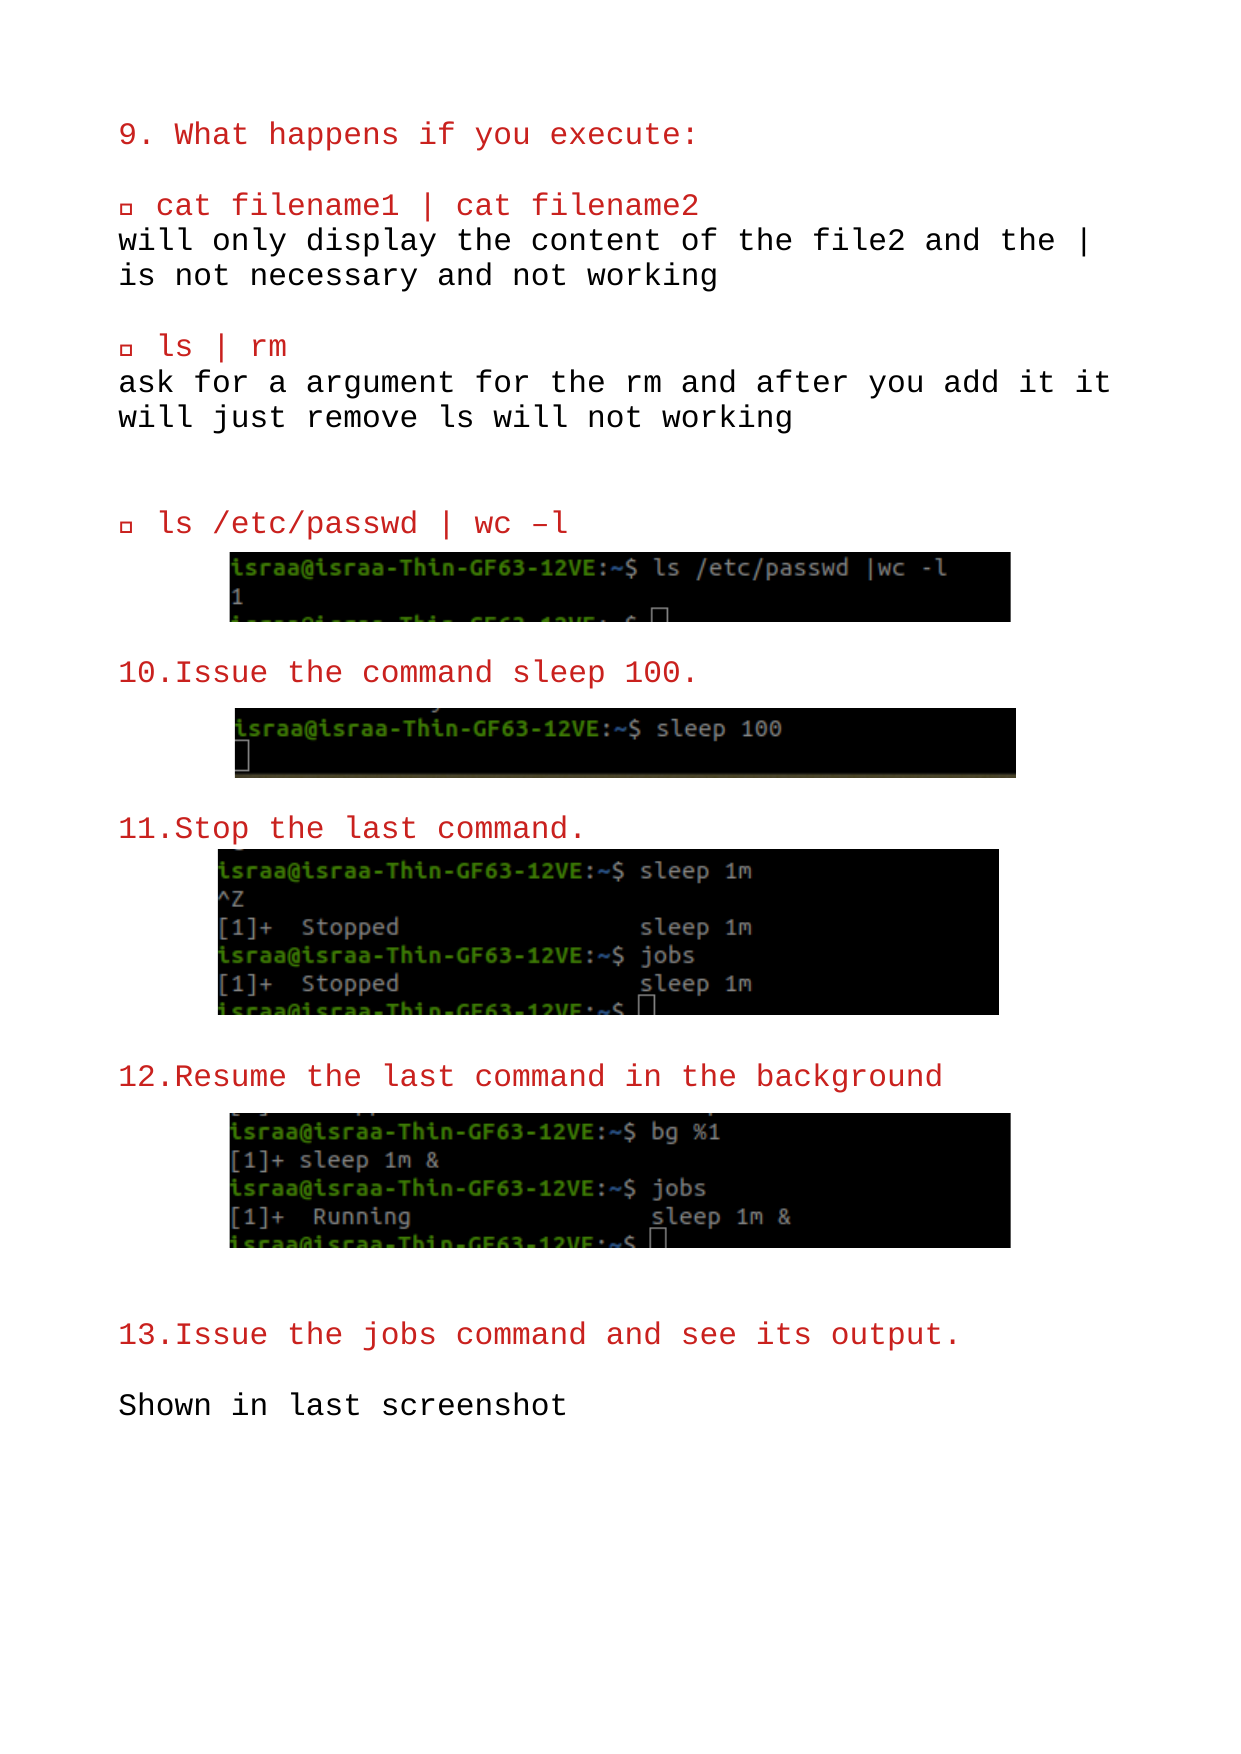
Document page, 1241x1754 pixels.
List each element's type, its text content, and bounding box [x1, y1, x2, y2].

text 13.Issue the jobs command and see its output. [118, 1319, 1122, 1354]
text ask for a argument for the rm and after you add it it will just remove ls will not working [118, 366, 1122, 437]
text 10.Issue the command sleep 100. [118, 657, 1122, 692]
picture [229, 1113, 1011, 1248]
text 9. What happens if you execute: [118, 118, 1122, 153]
picture [217, 849, 999, 1015]
text 12.Resume the last command in the background [118, 1061, 1122, 1096]
text  ls | rm [118, 331, 1122, 366]
text will only display the content of the file2 and the | is not necessary and not working [118, 224, 1122, 295]
text 11.Stop the last command. [118, 813, 1122, 883]
picture [234, 708, 1016, 778]
text  ls /etc/passwd | wc –l [118, 508, 1122, 543]
picture [229, 552, 1011, 622]
text Shown in last screenshot [118, 1389, 1122, 1425]
text  cat filename1 | cat filename2 [118, 189, 1122, 224]
